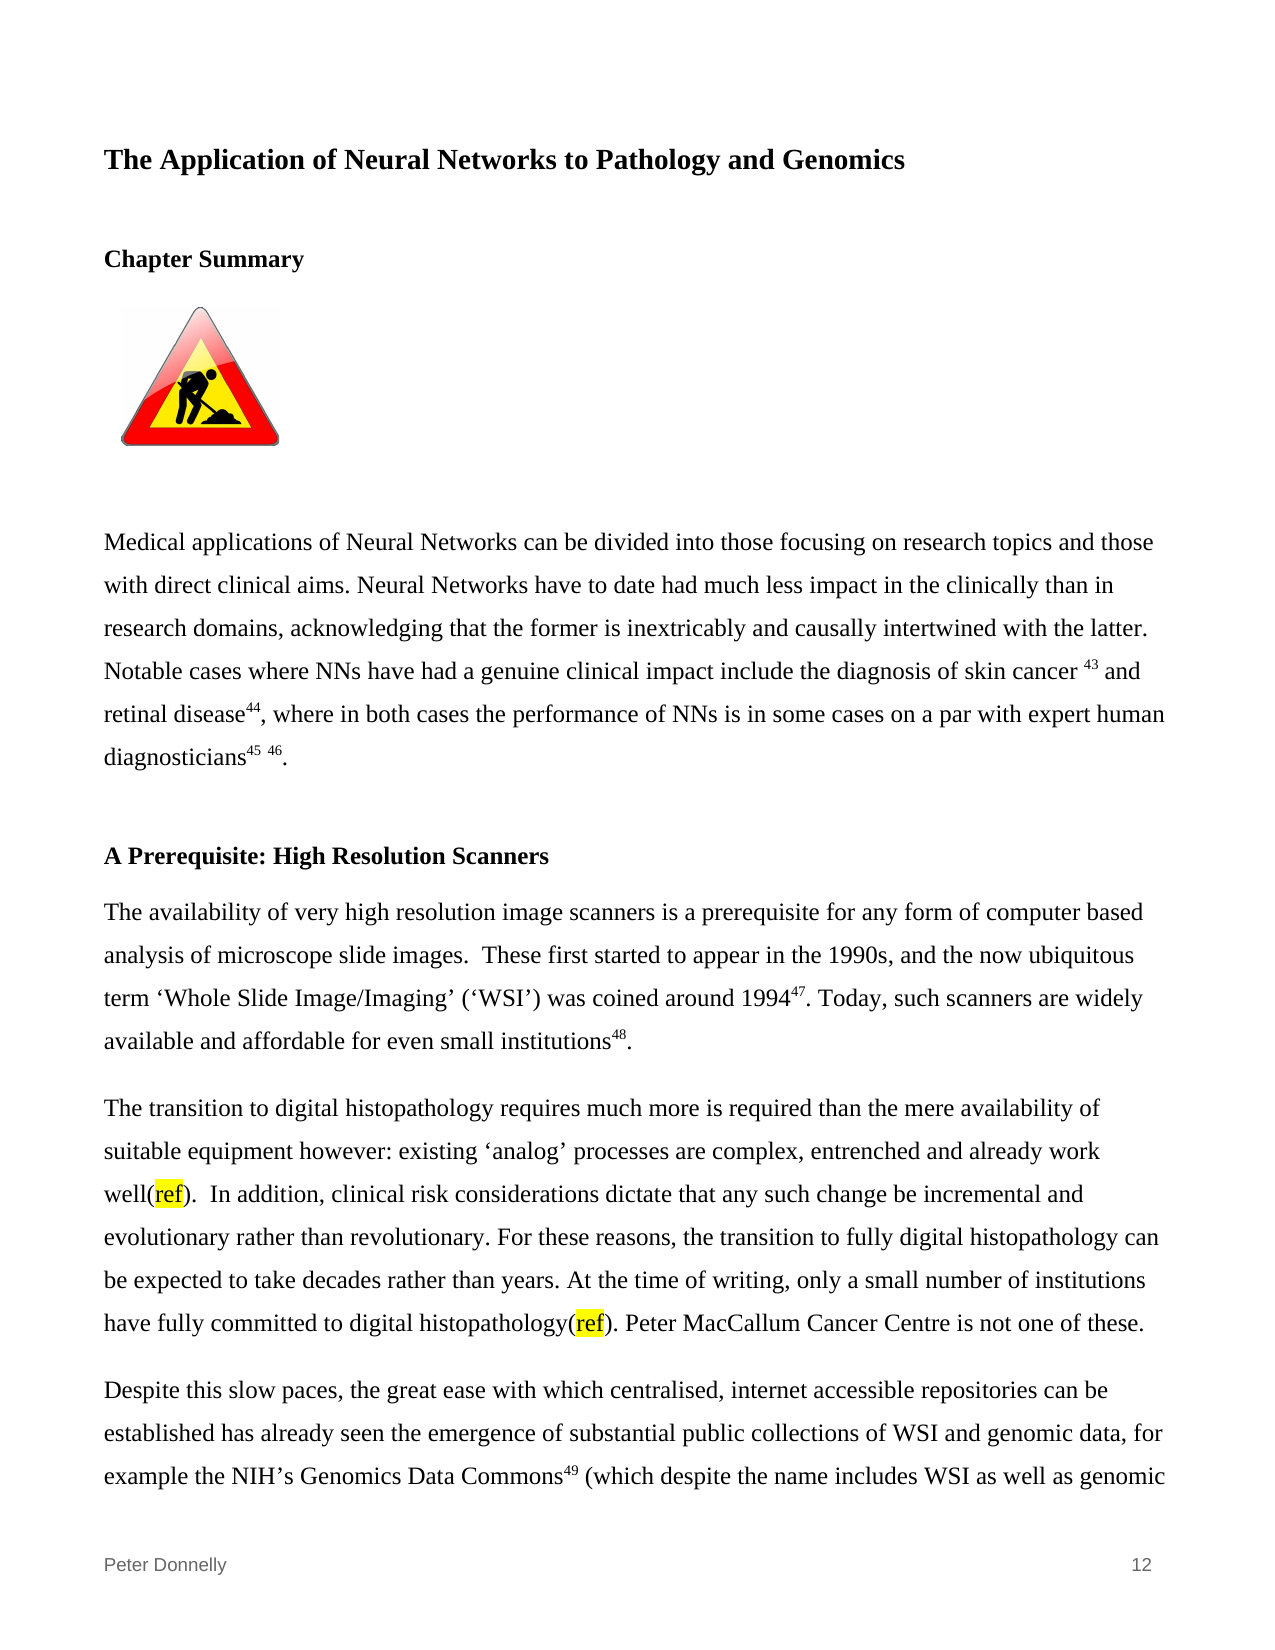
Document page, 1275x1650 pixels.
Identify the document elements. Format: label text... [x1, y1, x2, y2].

subtitle A Prerequisite: High Resolution Scanners [103, 841, 1181, 870]
subtitle The Application of Neural Networks to Pathology and Genomics [103, 142, 1181, 176]
subtitle Chapter Summary [103, 244, 1181, 273]
text The availability of very high resolution image scanners is a prerequisite for any form of computer based analysis of microscope slide images. These first started to appear in the 1990s, and the now ubiquitous term ‘Whole Slide Image/Imaging’ (‘WSI’) was coined around 1994. Today, such scanners are widely available and affordable for even small institutions. [103, 897, 1181, 1055]
text Despite this slow paces, the great ease with which centralised, internet accessible repositories can be established has already seen the emergence of substantial public collections of WSI and genomic data, for example the NIH’s Genomics Data Commons (which despite the name includes WSI as well as genomic [103, 1375, 1181, 1490]
text The transition to digital histopathology requires much more is required than the mere availability of suitable equipment however: existing ‘analog’ processes are complex, entrenched and already work well(ref). In addition, clinical risk considerations dictate that any such change be incremental and evolutionary rather than revolutionary. For these reasons, the transition to fully digital histopathology can be expected to take decades rather than years. At the time of writing, only a small number of institutions have fully committed to digital histopathology(ref). Peter MacCallum Cancer Centre is not one of these. [103, 1093, 1181, 1337]
text Medical applications of Neural Networks can be divided into those focusing on research topics and those with direct clinical aims. Neural Networks have to date had much less impact in the clinically than in research domains, acknowledging that the former is inextricably and causally intertwined with the latter. Notable cases where NNs have had a genuine clinical impact include the diagnosis of skin cancer and retinal disease, where in both cases the performance of NNs is in some cases on a par with expert human diagnosticians . [103, 527, 1181, 771]
picture [121, 307, 280, 446]
